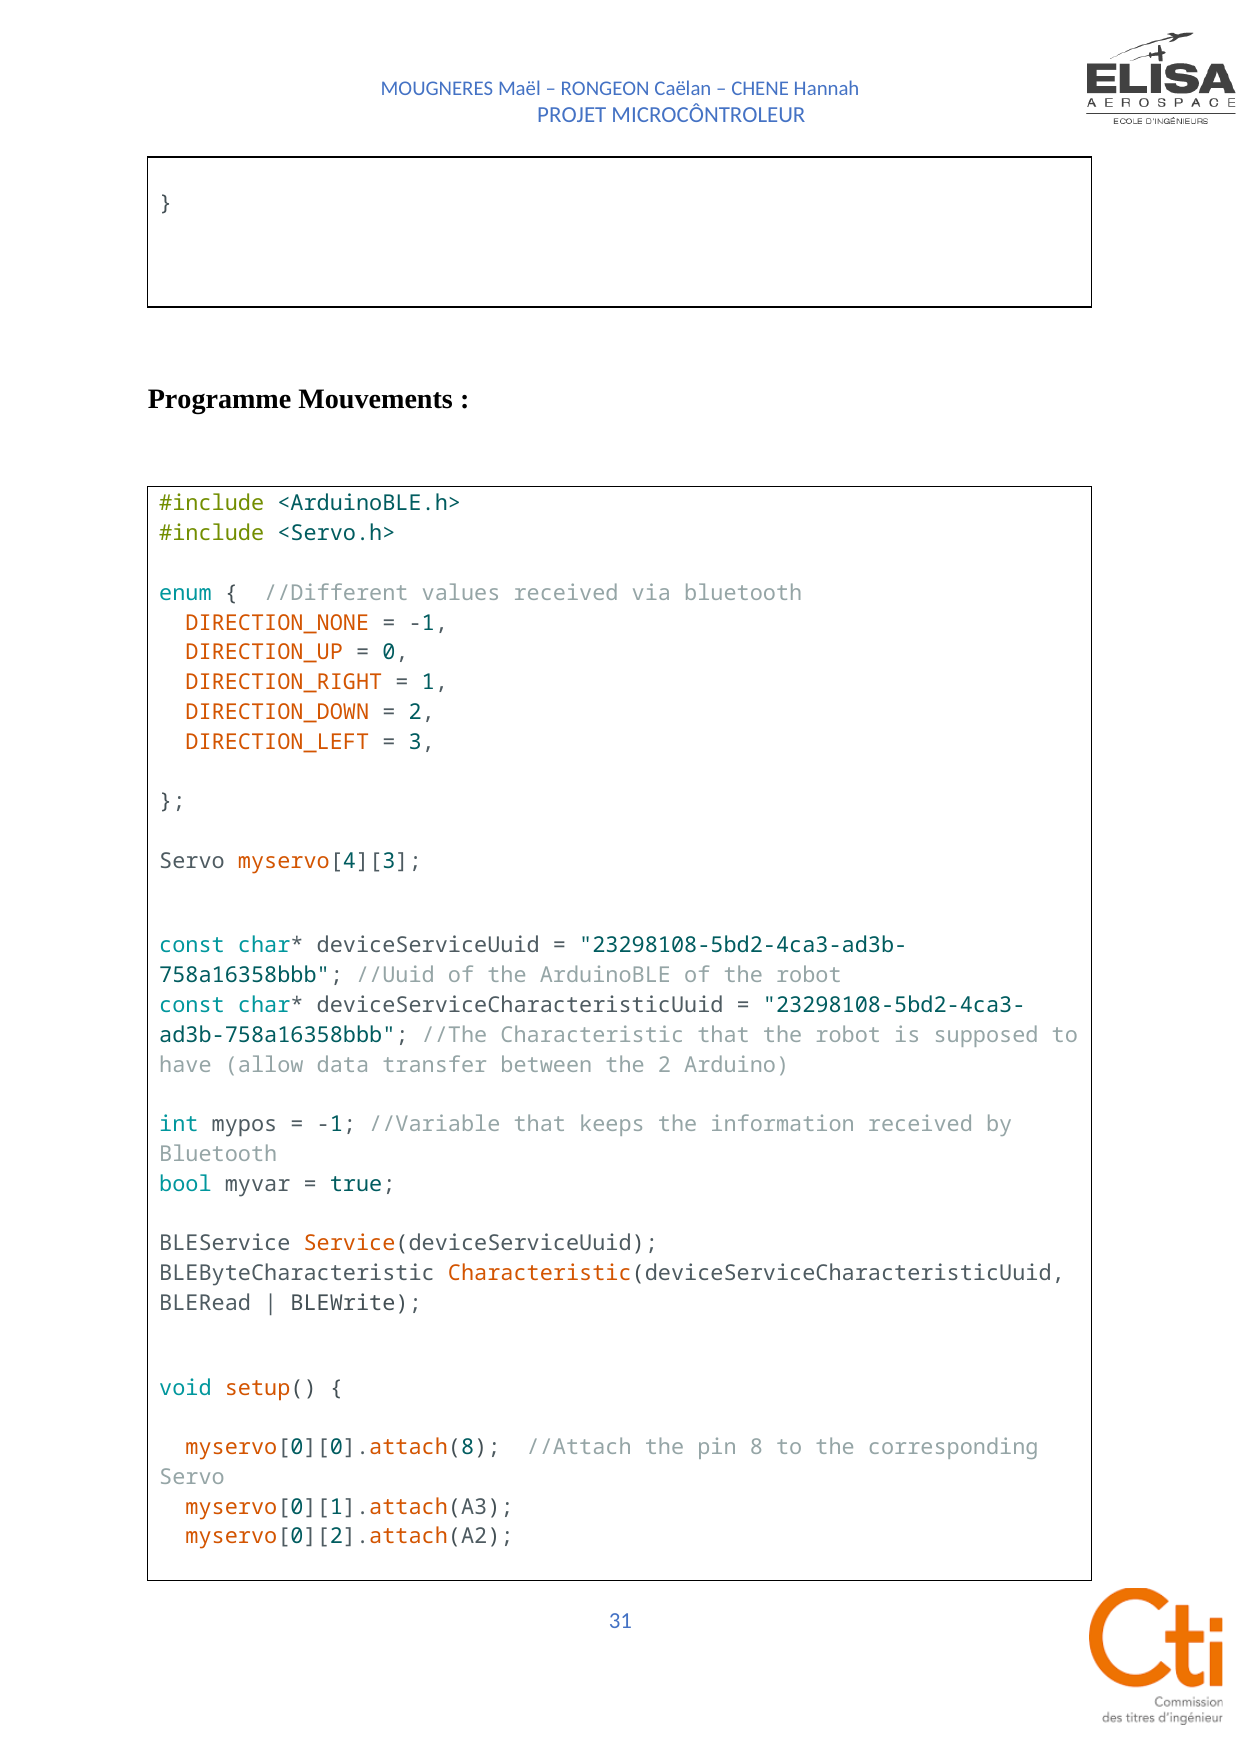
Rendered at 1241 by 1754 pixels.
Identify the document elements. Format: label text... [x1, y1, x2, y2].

subtitle Programme Mouvements : [148, 382, 1093, 414]
table_header #include <ArduinoBLE.h> #define CS 10 //"Chip Select" pin that the controller can use to enable or desable the device #include <SPI.h> //Lbrary for data exchange with the joystick const char* deviceServiceUuid = "23298108-5bd2-4ca3-ad3b-758a16358bbb"; //Uuid of the ArduinoBLE of the robot const char* deviceServiceCharacteristicUuid = "23298108-5bd2-4ca3-ad3b-758a16358bbb"; //The Characteristic that the robot is supposed to have (allow data transfer between the 2 Arduino) unsigned long currentTime=0; unsigned long previousTime=0; bool ledState=LOW; void setup() { // initialization of SPI port SPI.begin(); //start SPI connection SPI.beginTransaction(SPISettings(2000000, MSBFIRST, SPI_MODE0)); delay(100); pinMode(CS, OUTPUT); //Set the SPI pin to an output // Initialization of LED's pinMode(LEDG, OUTPUT); pinMode(LEDR, OUTPUT); digitalWrite(LEDG, HIGH); digitalWrite(LEDR, HIGH); if (!BLE.begin()) { //BLE.begin() Initializes the Bluetooth Low Energy device while (1); } BLE.setLocalName("Nano 33 BLE (Central)"); //Set our Nano Name (by using an app who can detect Low Energi device that's the name you gonna see) BLE.advertise(); // Allow other peripheral to detect this one } void loop() { currentTime=millis(); connectToPeripheral(); } void connectToPeripheral(){ BLEDevice peripheral; BLE.scanForUuid(deviceServiceUuid); // Scan devices that are advertising with a certain Uuid peripheral = BLE.available(); // Return the discovered device if (peripheral) { // Return true if a peripheral has been found digitalWrite(LEDR, HIGH); // turn off red LED BLE.stopScan(); // We stop the scan since we found our other device controlPeripheral(peripheral); } else{ // If no peripheral found yellow LED blinking if((currentTime-previousTime)>500){ previousTime=currentTime; ledState=!ledState; digitalWrite(LEDG,ledState); digitalWrite(LEDR,ledState); } } } void controlPeripheral(BLEDevice peripheral) { if (peripheral.connect()) { digitalWrite(LEDG,LOW); } else { return; } if (peripheral.discoverAttributes()) { // Discover all of the attribut of the peripheral digitalWrite(LEDG,HIGH); delay(500); digitalWrite(LEDG,LOW); delay(500); } else { // If no attribut found disconnect peripheral.disconnect(); return; } BLECharacteristic Characteristic = peripheral.characteristic(deviceServiceCharacteristicUuid); while (peripheral.connected()) { int mypos=-1; //What we are going to transfer via the Characteristic / default value = -1 float X, Y; //Our Joystick coordinate JSTK2_read(X, Y); delay(100); //wait between 2 transfer if(X>0.5){ mypos=1; } else if(X<-0.5){ mypos=3; } else if(Y<-0.5){ mypos=2; } else if(Y>0.5){ mypos=0; } Characteristic.writeValue((byte)mypos); //send via the Characteristic mypos as a byte } } void JSTK2_read(float& X, float& Y) { byte* data = new byte[5]; digitalWrite(CS, LOW); // Activation of CS line delayMicroseconds(15); for (int i = 0; i < 5; i++) { // Get 5 bytes of data data[i] = SPI.transfer(0); // send data delayMicroseconds(10); } digitalWrite(CS, HIGH); // Deactivation of CS line delay(10); X = (data[1] << 8) | data[0]; // Recunstruct 10-bit X value Y = (data[3] << 8) | data[2]; // Recunstruct 10-bit Y value //Normalisation X -= 512; X /= (512 * 1.0); Y -= 512; Y /= (512 * 1.0); } [148, 158, 1091, 306]
